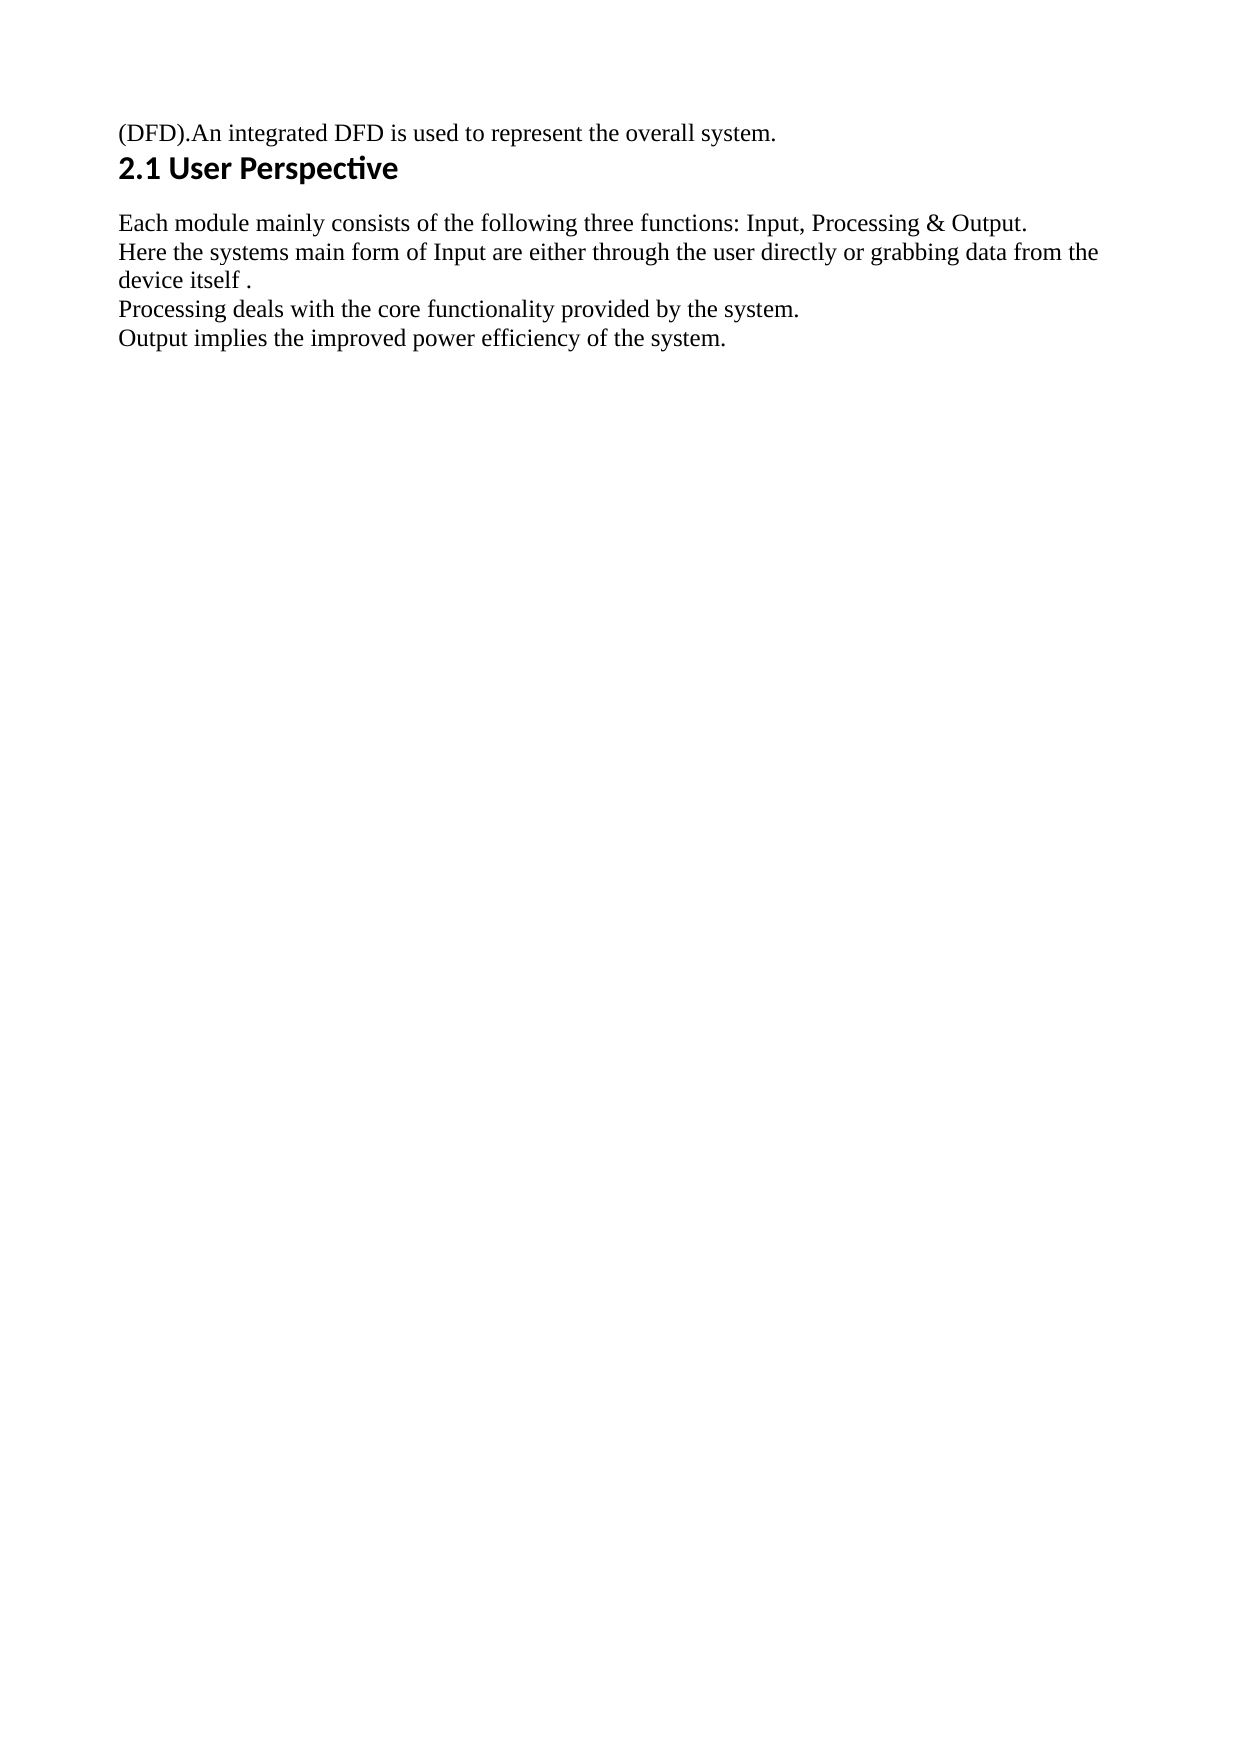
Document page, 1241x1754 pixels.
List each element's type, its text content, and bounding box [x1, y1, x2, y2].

text Here the systems main form of Input are either through the user directly or grabbing data from the device itself . [118, 237, 1122, 294]
text (DFD).An integrated DFD is used to represent the overall system. [118, 118, 1122, 147]
subtitle 2.1 User Perspective [118, 147, 1122, 188]
text Processing deals with the core functionality provided by the system. [118, 294, 1122, 323]
text Output implies the improved power efficiency of the system. [118, 323, 1122, 352]
text Each module mainly consists of the following three functions: Input, Processing & Output. [118, 208, 1122, 237]
